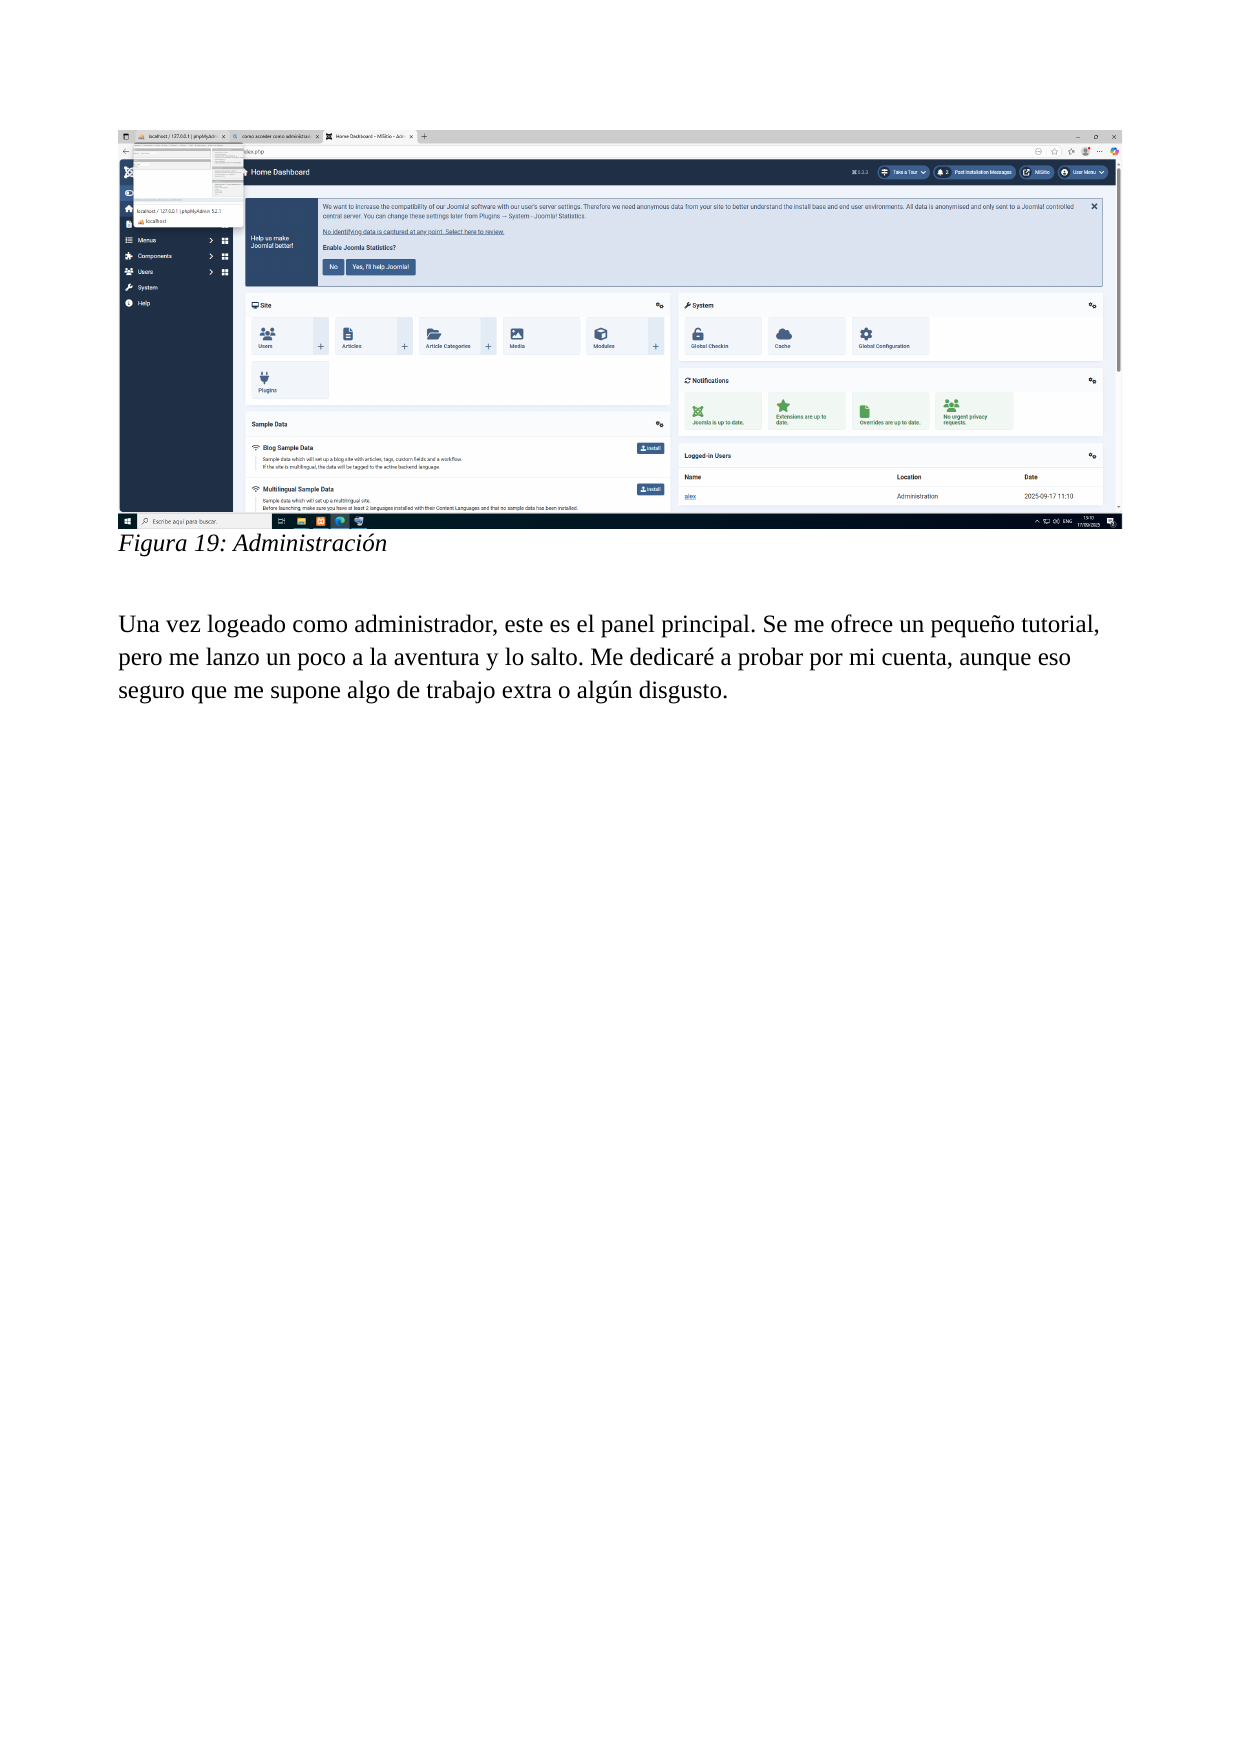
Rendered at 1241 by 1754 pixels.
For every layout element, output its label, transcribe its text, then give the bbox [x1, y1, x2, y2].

text Una vez logeado como administrador, este es el panel principal. Se me ofrece un pequeño tutorial, pero me lanzo un poco a la aventura y lo salto. Me dedicaré a probar por mi cuenta, aunque eso seguro que me supone algo de trabajo extra o algún disgusto. [118, 609, 1122, 704]
text Figura 19: Administración [118, 529, 1122, 557]
picture [118, 130, 1123, 529]
